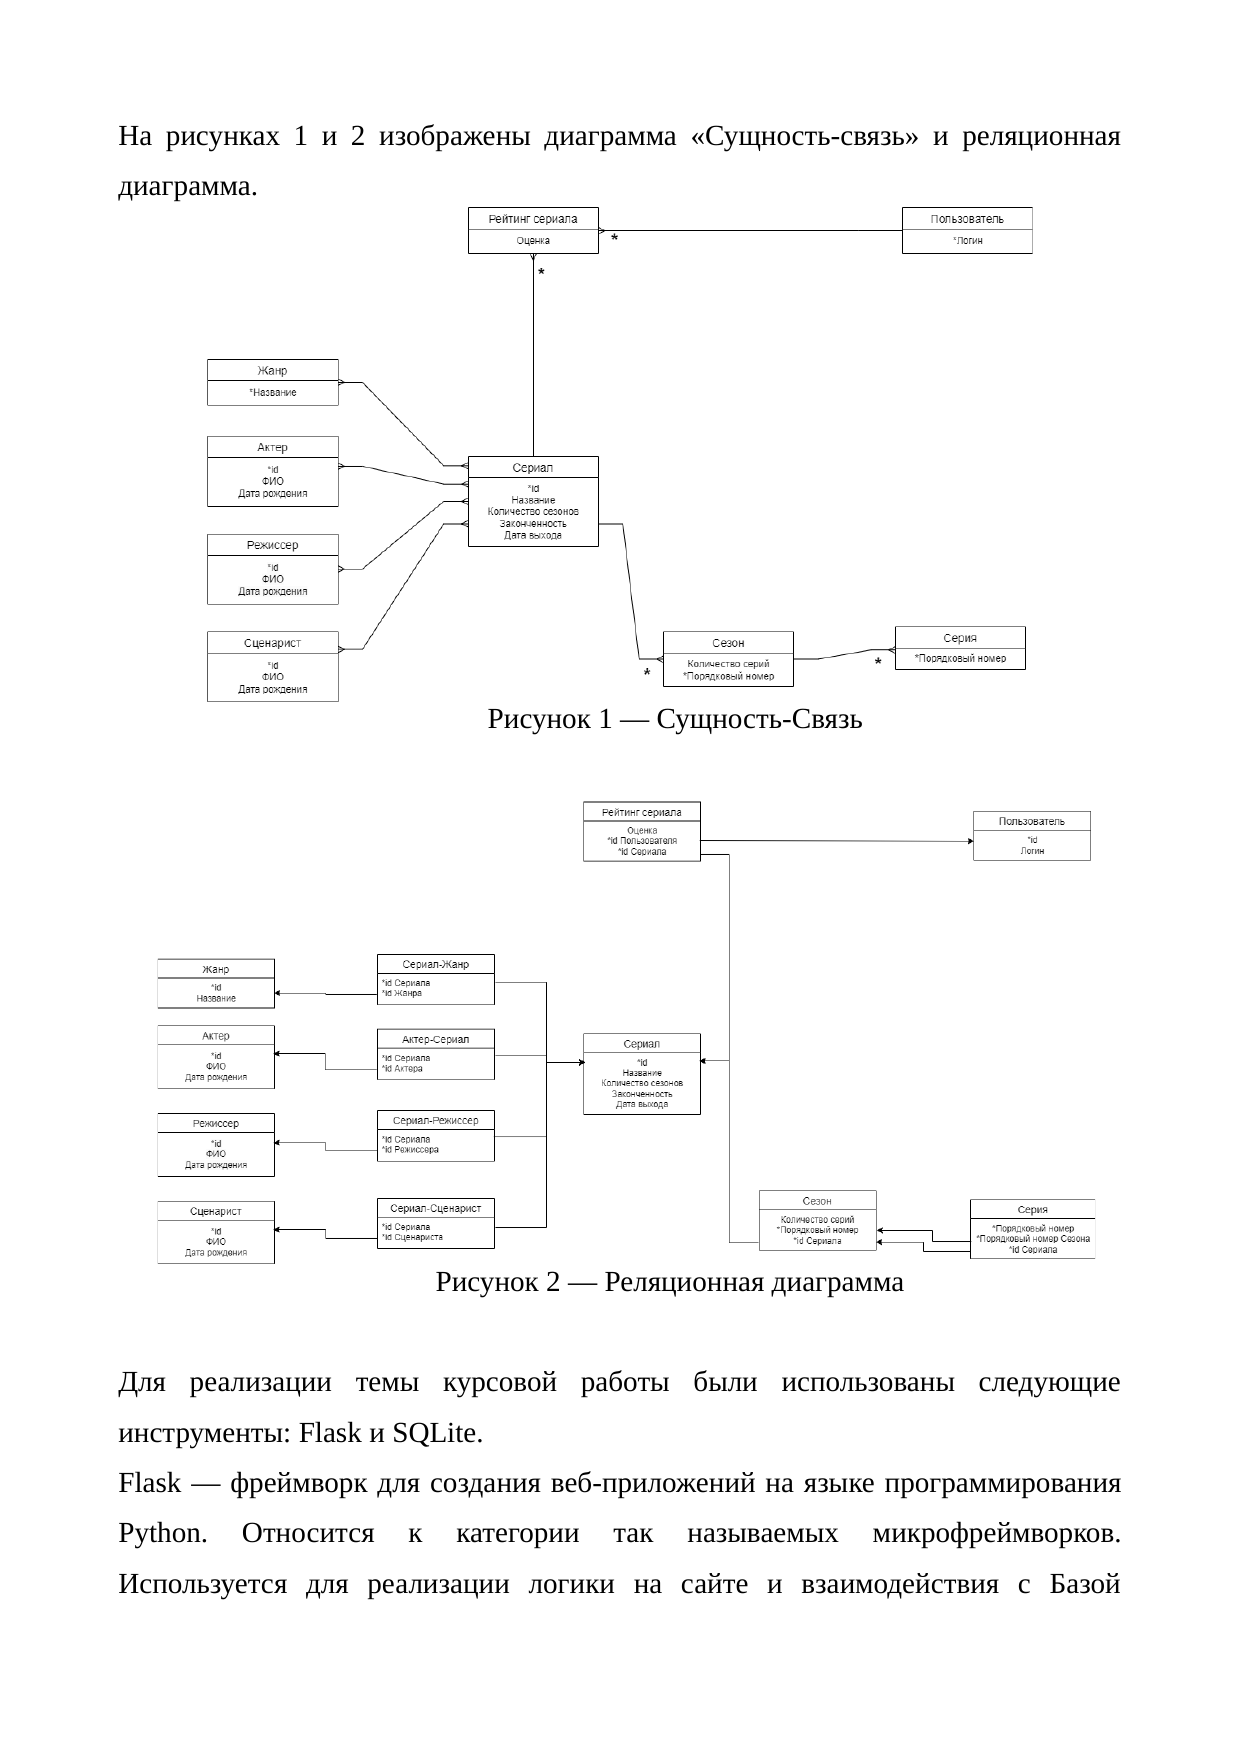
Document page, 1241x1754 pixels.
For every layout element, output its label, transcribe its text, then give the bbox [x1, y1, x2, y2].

text Flask — фреймворк для создания веб-приложений на языке программирования Python. Относится к категории так называемых микрофреймворков. Используется для реализации логики на сайте и взаимодействия с Базой [118, 1465, 1122, 1599]
picture [207, 207, 1033, 702]
text Для реализации темы курсовой работы были использованы следующие инструменты: Flask и SQLite. [118, 1364, 1122, 1448]
picture [157, 801, 1096, 1264]
text На рисунках 1 и 2 изображены диаграмма «Сущность-связь» и реляционная диаграмма. Рисунок 1 — Сущность-Связь Рисунок 2 — Реляционная диаграмма [118, 118, 1122, 1297]
